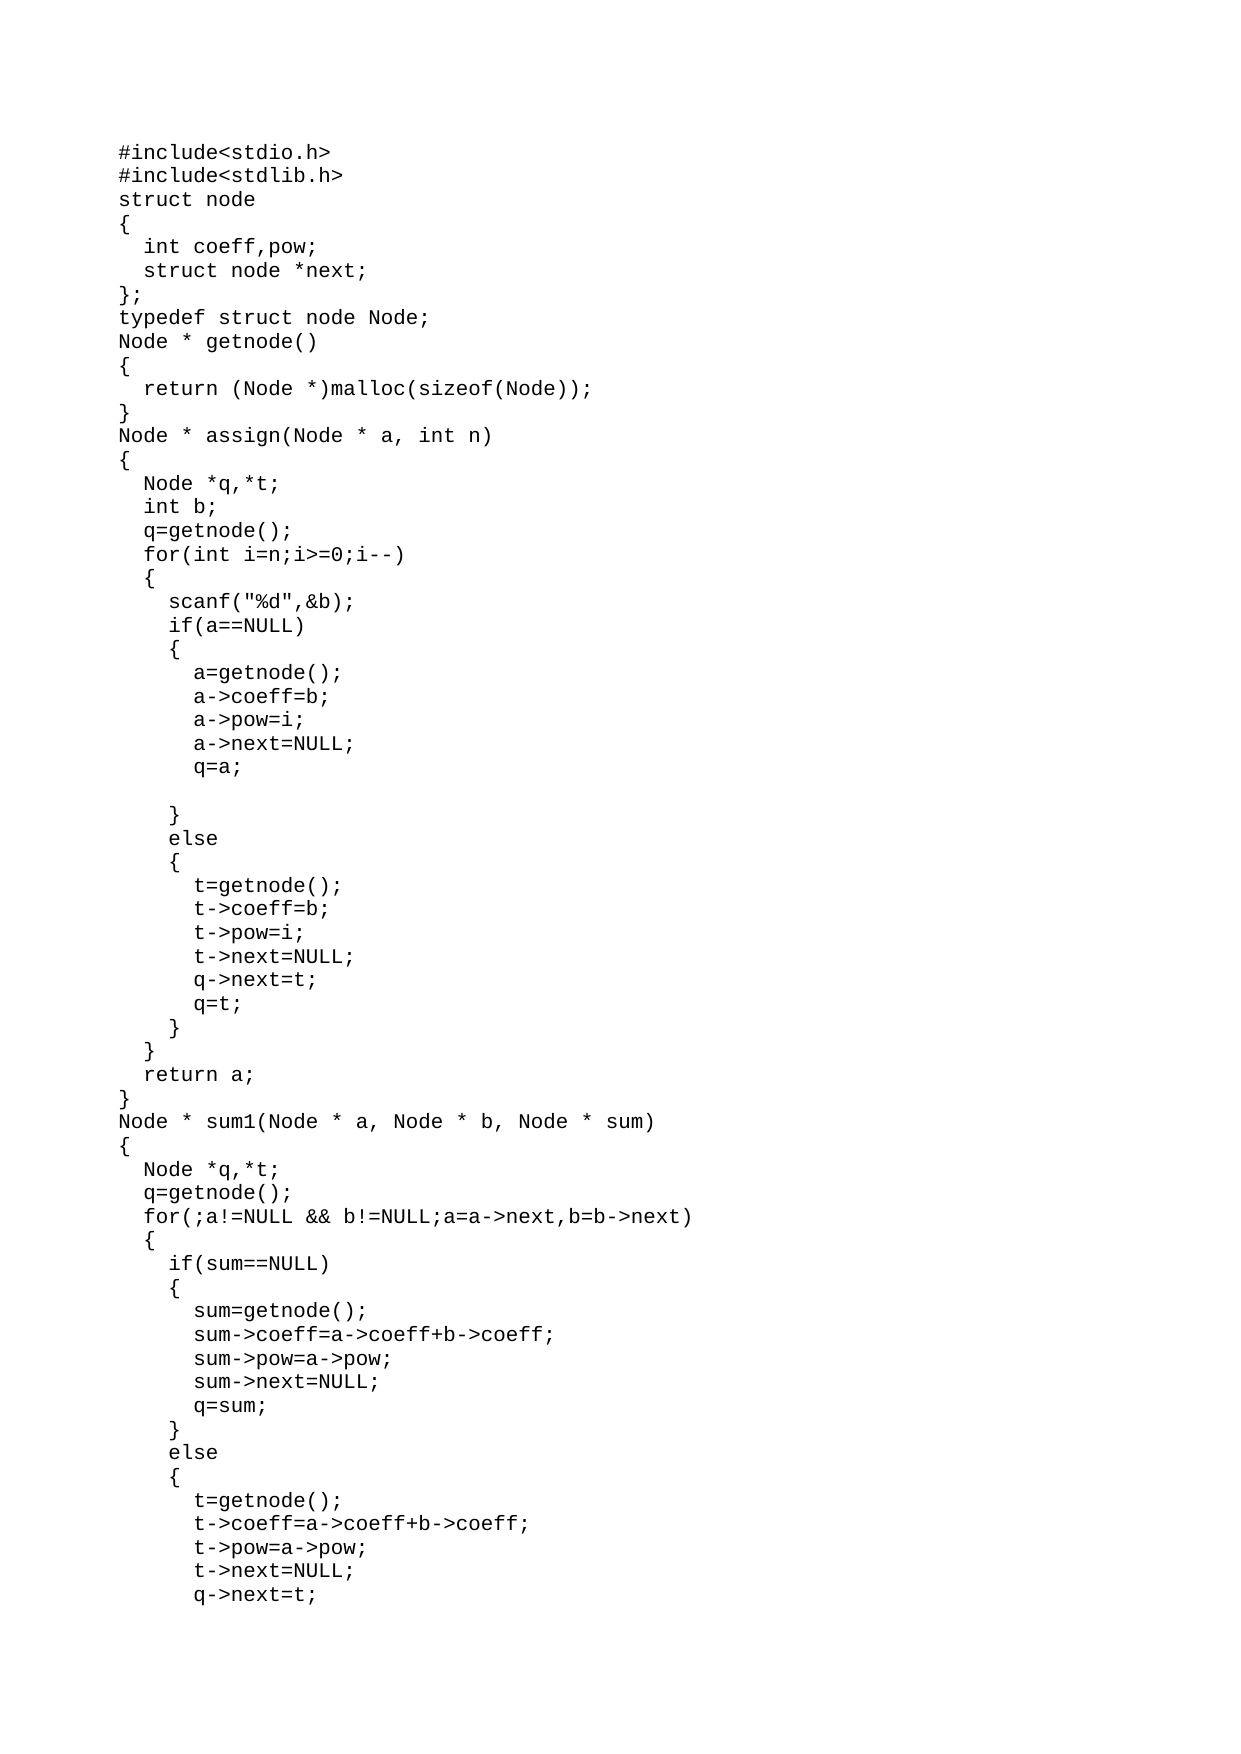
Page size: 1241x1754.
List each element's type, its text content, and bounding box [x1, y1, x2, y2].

text { [118, 1229, 1122, 1253]
text sum=getnode(); [118, 1300, 1122, 1324]
text t->next=NULL; [118, 1561, 1122, 1584]
text { [118, 567, 1122, 591]
text } [118, 1088, 1122, 1111]
text t->pow=a->pow; [118, 1537, 1122, 1561]
text q=a; [118, 757, 1122, 780]
text q=getnode(); [118, 1182, 1122, 1206]
text { [118, 638, 1122, 662]
text a->pow=i; [118, 709, 1122, 733]
text if(a==NULL) [118, 615, 1122, 638]
text a=getnode(); [118, 662, 1122, 686]
text #include<stdlib.h> [118, 165, 1122, 189]
text } [118, 1040, 1122, 1064]
text { [118, 354, 1122, 378]
text q->next=t; [118, 1584, 1122, 1608]
text t=getnode(); [118, 1489, 1122, 1513]
text t->pow=i; [118, 922, 1122, 946]
text return a; [118, 1064, 1122, 1088]
text scanf("%d",&b); [118, 591, 1122, 615]
text } [118, 1017, 1122, 1040]
text t->next=NULL; [118, 946, 1122, 969]
text { [118, 1277, 1122, 1300]
text if(sum==NULL) [118, 1253, 1122, 1277]
text q->next=t; [118, 969, 1122, 993]
text } [118, 402, 1122, 426]
text sum->pow=a->pow; [118, 1348, 1122, 1371]
text Node * assign(Node * a, int n) [118, 426, 1122, 449]
text else [118, 1442, 1122, 1466]
text for(;a!=NULL && b!=NULL;a=a->next,b=b->next) [118, 1206, 1122, 1229]
text }; [118, 284, 1122, 307]
text struct node *next; [118, 260, 1122, 284]
text Node *q,*t; [118, 473, 1122, 496]
text t=getnode(); [118, 875, 1122, 898]
text return (Node *)malloc(sizeof(Node)); [118, 378, 1122, 402]
text t->coeff=a->coeff+b->coeff; [118, 1513, 1122, 1537]
text typedef struct node Node; [118, 307, 1122, 331]
text for(int i=n;i>=0;i--) [118, 544, 1122, 567]
text } [118, 804, 1122, 827]
text } [118, 1419, 1122, 1442]
text { [118, 449, 1122, 473]
text a->next=NULL; [118, 733, 1122, 757]
text Node * getnode() [118, 331, 1122, 354]
text struct node [118, 189, 1122, 213]
text int b; [118, 496, 1122, 520]
text else [118, 827, 1122, 851]
text q=t; [118, 993, 1122, 1017]
text t->coeff=b; [118, 898, 1122, 922]
text a->coeff=b; [118, 686, 1122, 709]
text { [118, 851, 1122, 875]
text Node * sum1(Node * a, Node * b, Node * sum) [118, 1111, 1122, 1135]
text { [118, 1135, 1122, 1158]
text int coeff,pow; [118, 236, 1122, 260]
text #include<stdio.h> [118, 142, 1122, 165]
text { [118, 1466, 1122, 1489]
text Node *q,*t; [118, 1158, 1122, 1182]
text q=sum; [118, 1395, 1122, 1419]
text sum->coeff=a->coeff+b->coeff; [118, 1324, 1122, 1348]
text { [118, 213, 1122, 236]
text q=getnode(); [118, 520, 1122, 544]
text sum->next=NULL; [118, 1371, 1122, 1395]
